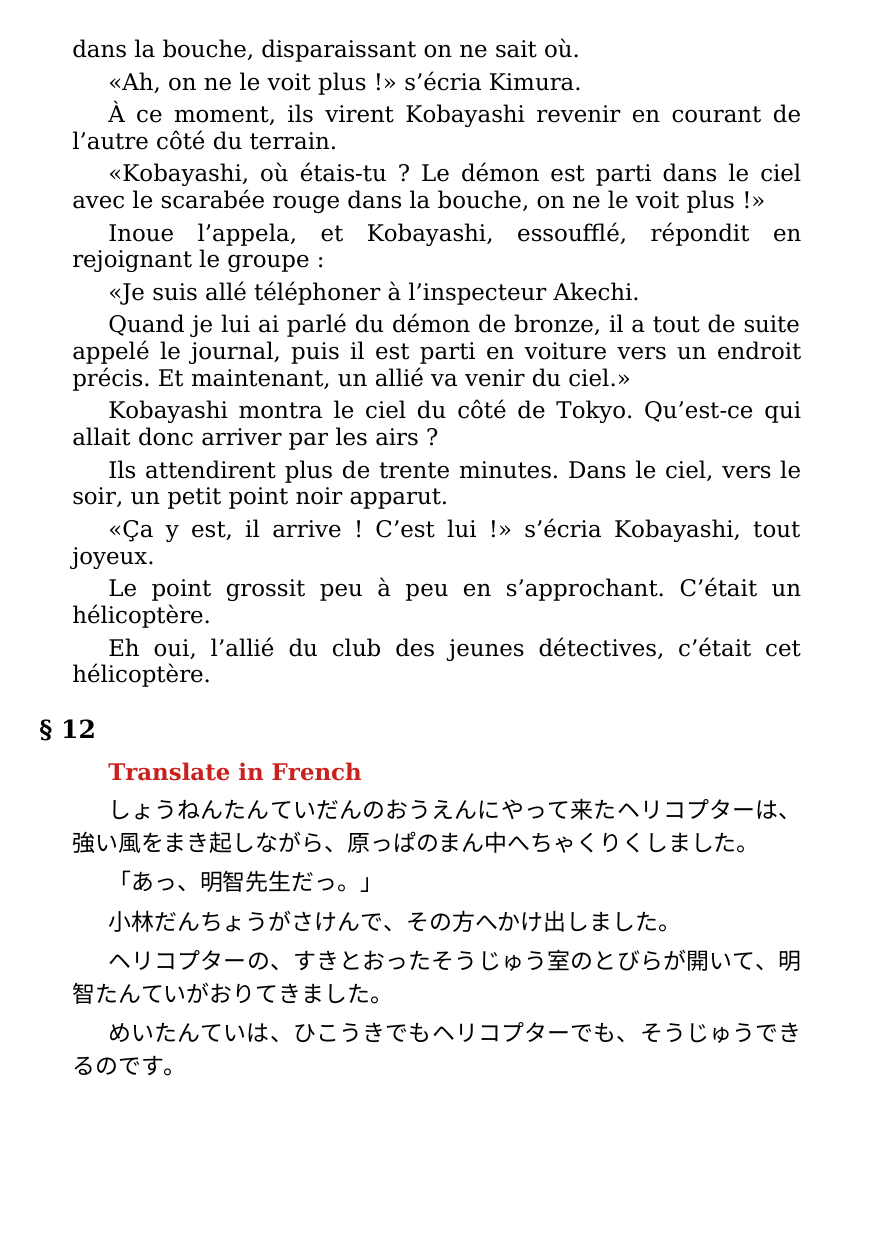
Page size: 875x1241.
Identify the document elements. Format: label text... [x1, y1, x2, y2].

text 「あっ、明智先生だっ。」 [72, 864, 802, 897]
text Translate in French [72, 759, 802, 786]
subtitle § 12 [36, 712, 838, 747]
text めいたんていは、ひこうきでもヘリコプターでも、そうじゅうできるのです。 [72, 1015, 802, 1081]
text Eh oui, l’allié du club des jeunes détectives, c’était cet hélicoptère. [72, 635, 802, 688]
text À ce moment, ils virent Kobayashi revenir en courant de l’autre côté du terrain. [72, 101, 802, 154]
text Kobayashi montra le ciel du côté de Tokyo. Qu’est-ce qui allait donc arriver par les airs ? [72, 398, 802, 451]
text Ils attendirent plus de trente minutes. Dans le ciel, vers le soir, un petit point noir apparut. [72, 457, 802, 510]
text «Ah, on ne le voit plus !» s’écria Kimura. [72, 69, 802, 95]
text «Kobayashi, où étais-tu ? Le démon est parti dans le ciel avec le scarabée rouge dans la bouche, on ne le voit plus !» [72, 161, 802, 214]
text ヘリコプターの、すきとおったそうじゅう室のとびらが開いて、明智たんていがおりてきました。 [72, 942, 802, 1009]
text Quand je lui ai parlé du démon de bronze, il a tout de suite appelé le journal, puis il est parti en voiture vers un endroit précis. Et maintenant, un allié va venir du ciel.» [72, 312, 802, 392]
text 小林だんちょうがさけんで、その方へかけ出しました。 [72, 903, 802, 937]
text «Ça y est, il arrive ! C’est lui !» s’écria Kobayashi, tout joyeux. [72, 516, 802, 569]
text Inoue l’appela, et Kobayashi, essoufflé, répondit en rejoignant le groupe : [72, 220, 802, 273]
text Le point grossit peu à peu en s’approchant. C’était un hélicoptère. [72, 575, 802, 629]
text しょうねんたんていだんのおうえんにやって来たヘリコプターは、強い風をまき起しながら、原っぱのまん中へちゃくりくしました。 [72, 792, 802, 858]
text «Je suis allé téléphoner à l’inspecteur Akechi. [72, 279, 802, 306]
text dans la bouche, disparaissant on ne sait où. [72, 36, 802, 63]
